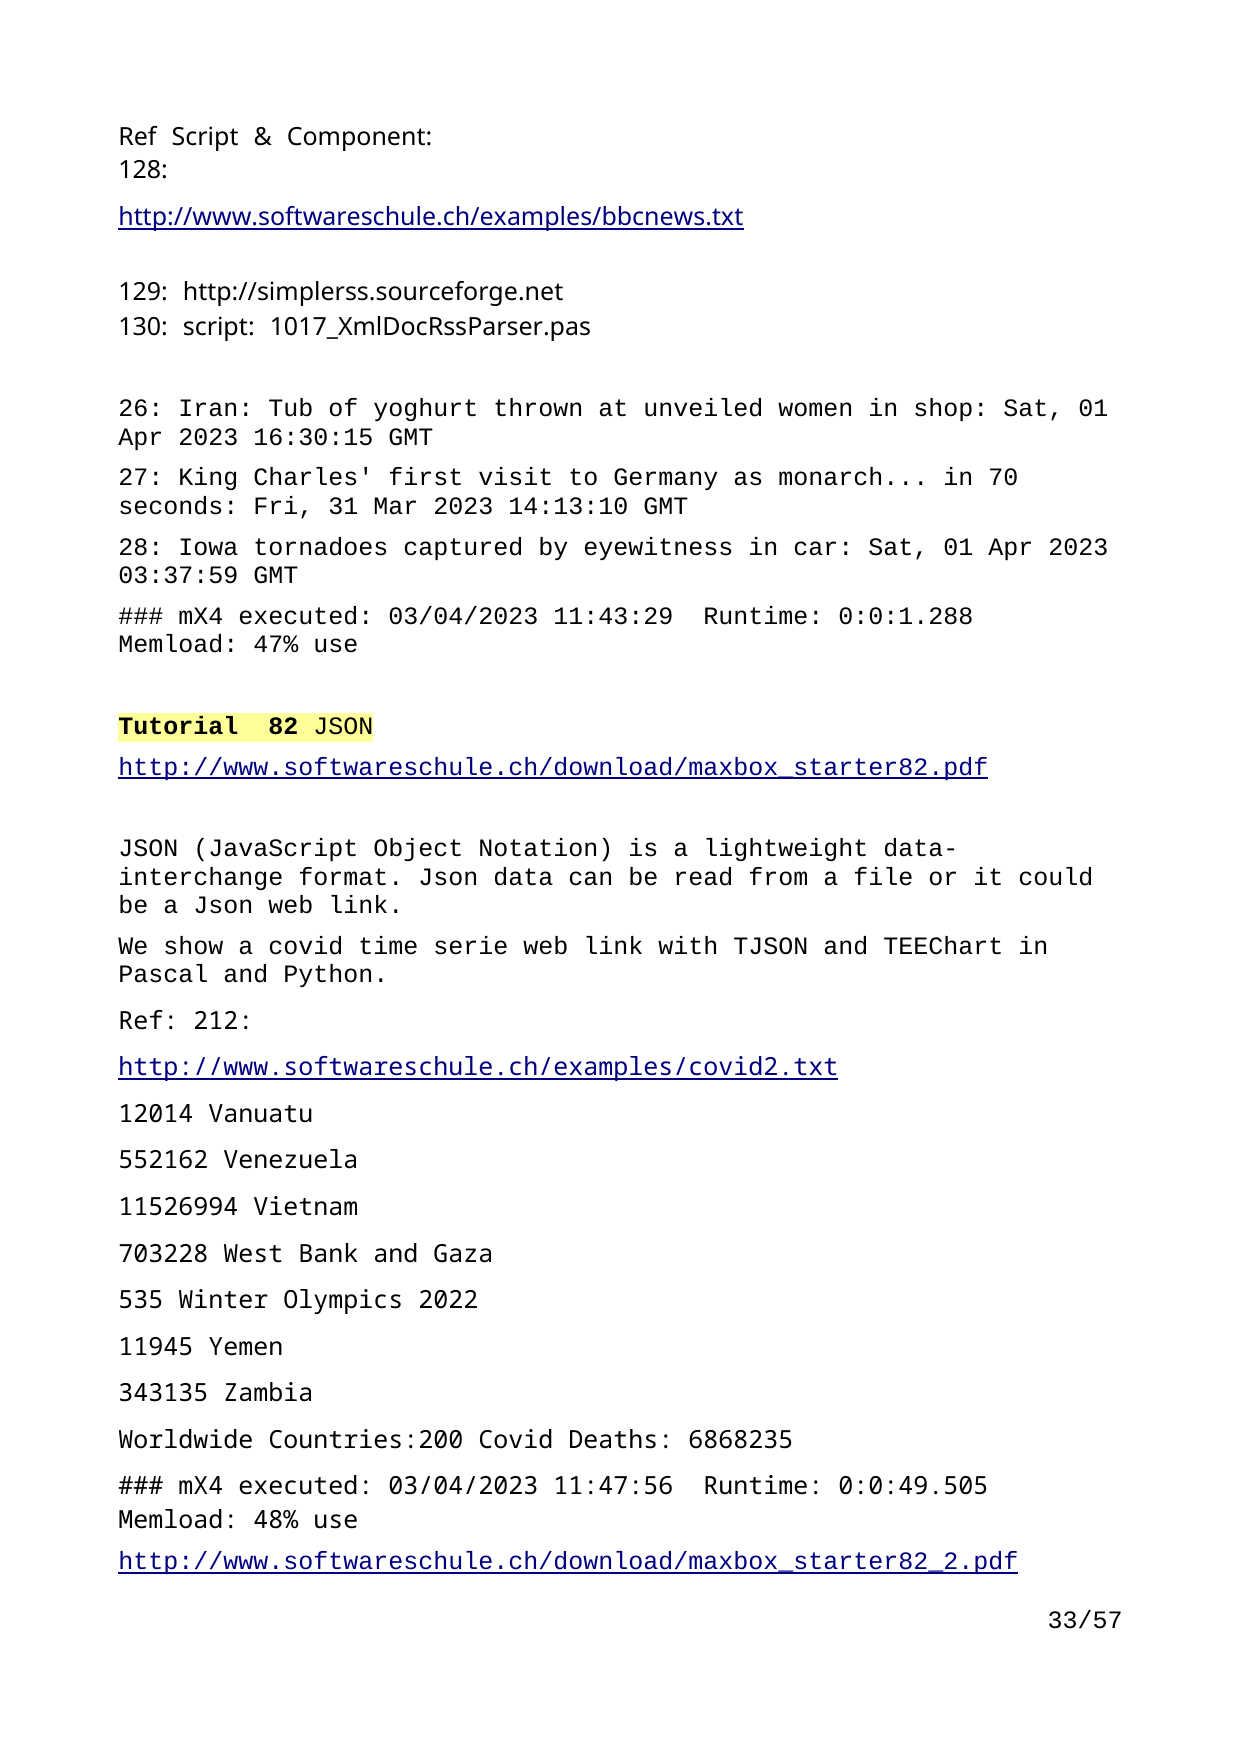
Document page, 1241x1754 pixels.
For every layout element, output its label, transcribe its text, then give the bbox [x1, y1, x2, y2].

text 28: Iowa tornadoes captured by eyewitness in car: Sat, 01 Apr 2023 03:37:59 GMT [118, 534, 1122, 591]
text 552162 Venezuela [118, 1142, 1122, 1176]
text http://www.softwareschule.ch/examples/bbcnews.txt [118, 199, 1122, 233]
text ### mX4 executed: 03/04/2023 11:43:29 Runtime: 0:0:1.288 Memload: 47% use [118, 603, 1122, 660]
text http://www.softwareschule.ch/download/maxbox_starter82.pdf [118, 754, 1122, 782]
text 535 Winter Olympics 2022 [118, 1282, 1122, 1316]
text 26: Iran: Tub of yoghurt thrown at unveiled women in shop: Sat, 01 Apr 2023 16:30:15 GMT [118, 396, 1122, 452]
text 11526994 Vietnam [118, 1189, 1122, 1223]
text JSON (JavaScript Object Notation) is a lightweight data-interchange format. Json data can be read from a file or it could be a Json web link. [118, 836, 1122, 921]
text http://www.softwareschule.ch/examples/covid2.txt [118, 1049, 1122, 1083]
text We show a covid time serie web link with TJSON and TEEChart in Pascal and Python. [118, 933, 1122, 990]
text 703228 West Bank and Gaza [118, 1235, 1122, 1269]
text Tutorial 82 JSON [118, 713, 1122, 742]
text Ref Script & Component: 128: [118, 118, 1122, 186]
text Worldwide Countries:200 Covid Deaths: 6868235 [118, 1421, 1122, 1456]
text ### mX4 executed: 03/04/2023 11:47:56 Runtime: 0:0:49.505 Memload: 48% use [118, 1468, 1122, 1536]
text 11945 Yemen [118, 1328, 1122, 1362]
text Ref: 212: [118, 1002, 1122, 1036]
text 27: King Charles' first visit to Germany as monarch... in 70 seconds: Fri, 31 Mar 2023 14:13:10 GMT [118, 465, 1122, 522]
text 129: http://simplerss.sourceforge.net 130: script: 1017_XmlDocRssParser.pas [118, 246, 1122, 342]
text 343135 Zambia [118, 1375, 1122, 1409]
text http://www.softwareschule.ch/download/maxbox_starter82_2.pdf [118, 1549, 1122, 1577]
text 12014 Vanuatu [118, 1096, 1122, 1129]
